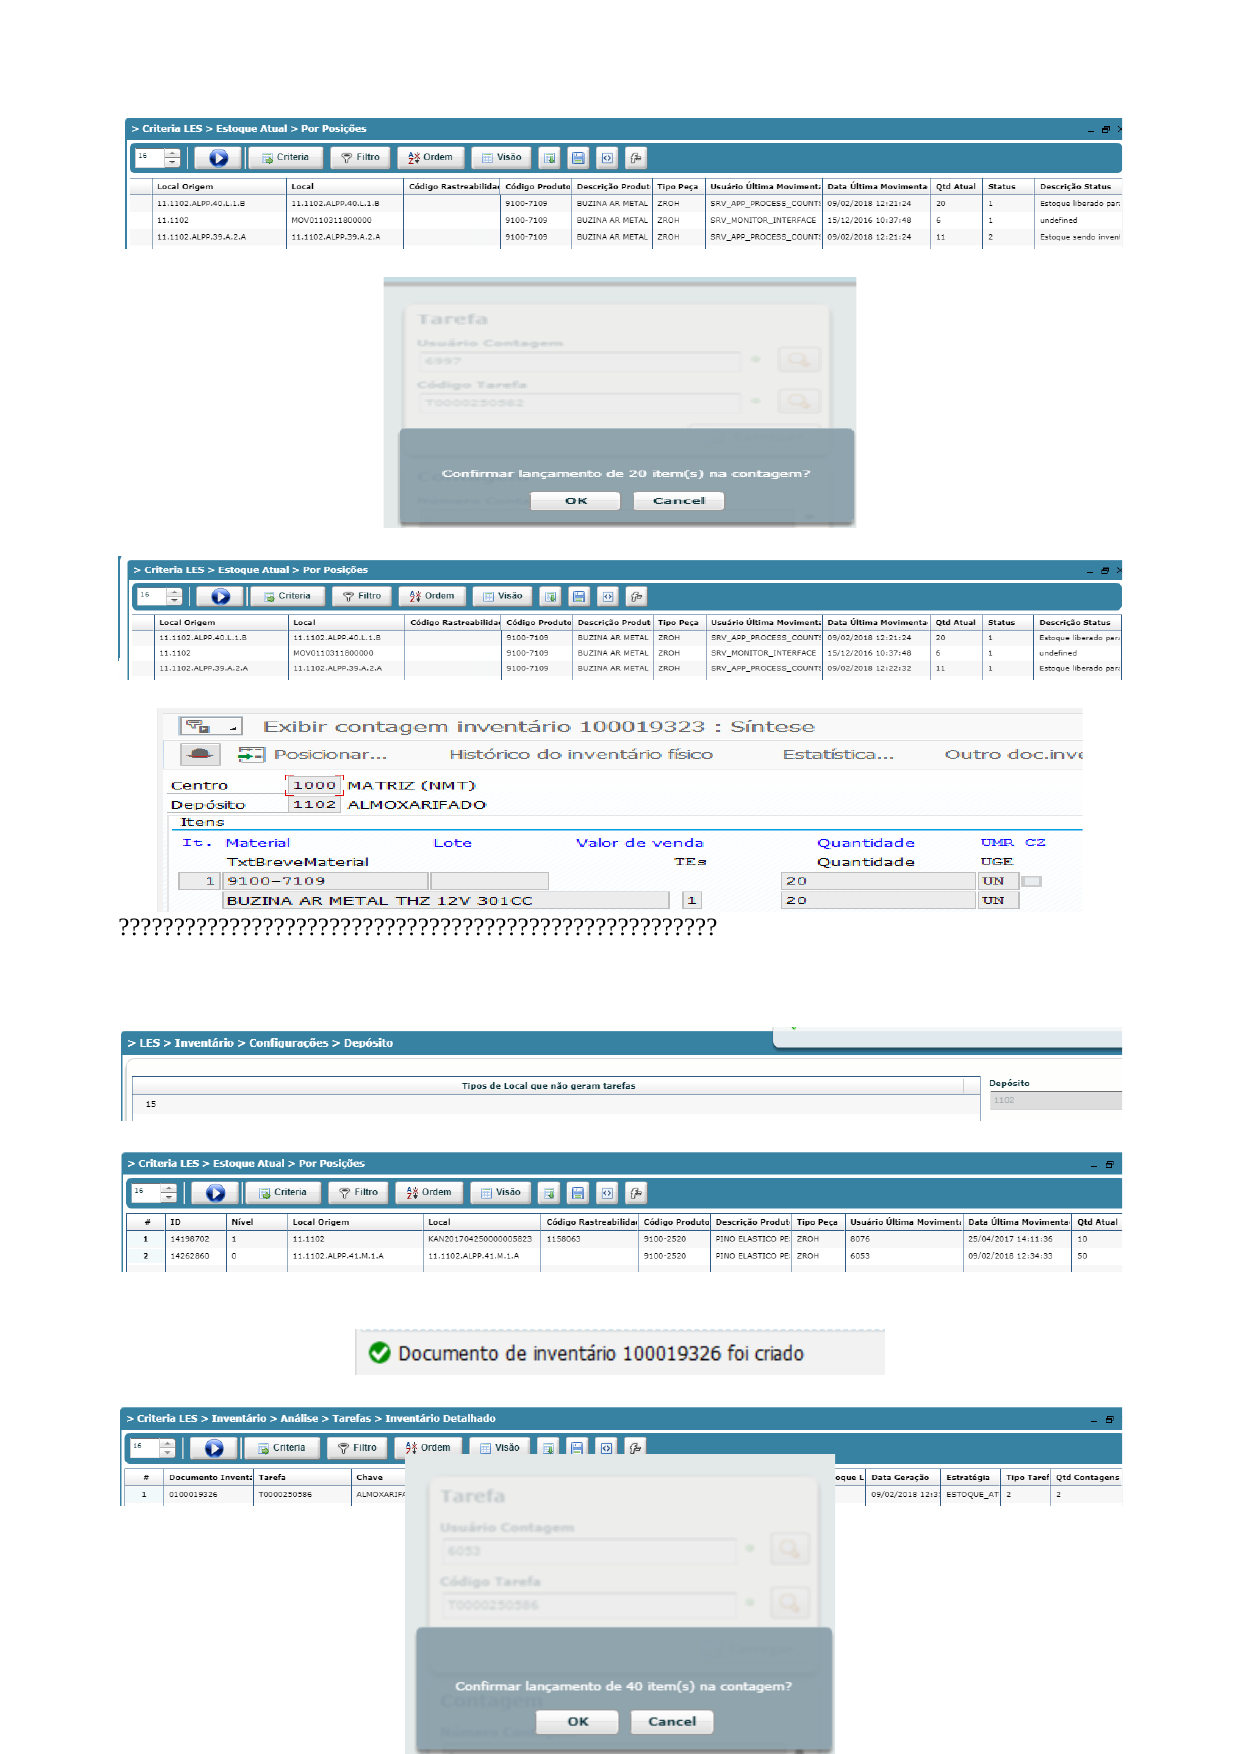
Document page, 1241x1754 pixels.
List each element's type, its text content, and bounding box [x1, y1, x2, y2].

picture [355, 1329, 885, 1375]
picture [383, 277, 857, 528]
picture [118, 1403, 1123, 1754]
text ?????????????????????????????????????????????????????? [118, 709, 1122, 941]
picture [118, 1027, 1123, 1121]
picture [157, 708, 1083, 912]
picture [118, 1148, 1123, 1272]
picture [118, 118, 1123, 249]
picture [118, 556, 1123, 680]
